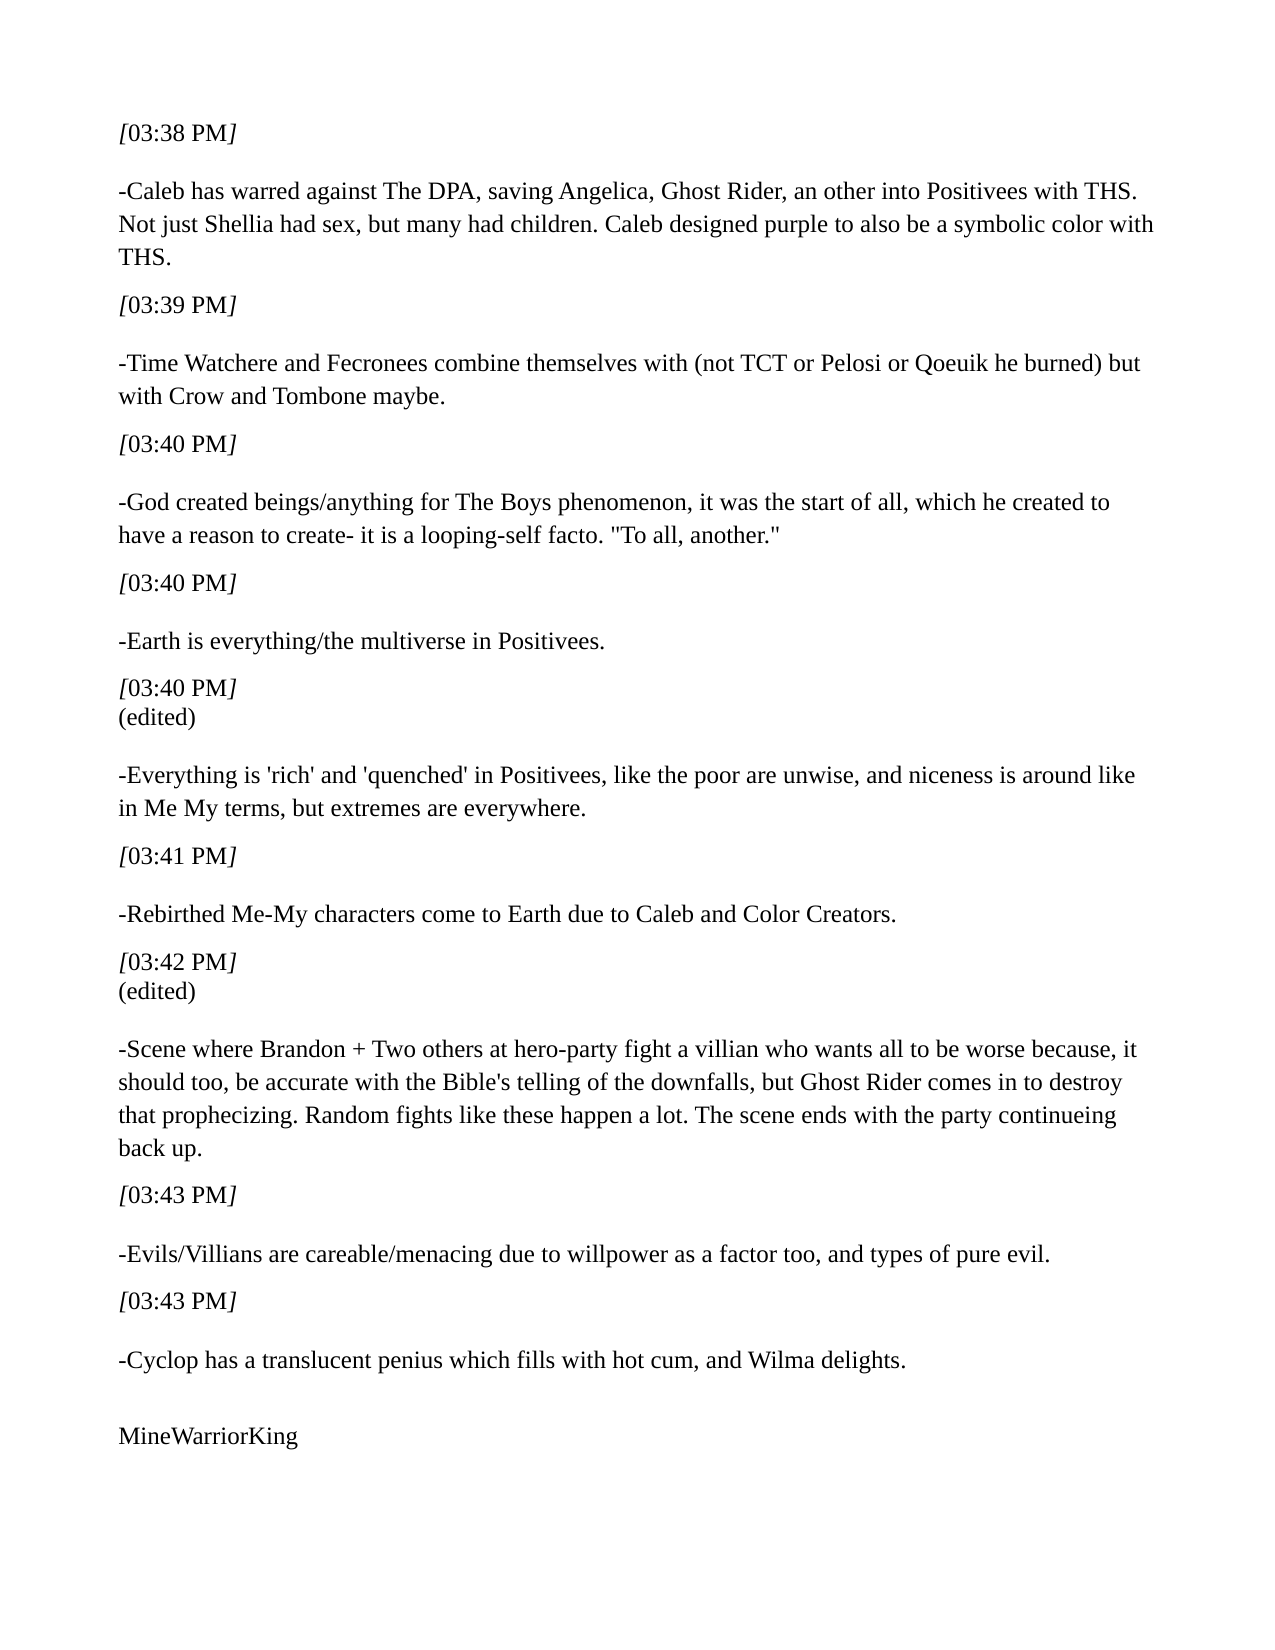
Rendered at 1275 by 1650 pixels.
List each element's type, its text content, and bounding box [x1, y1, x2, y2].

text -Scene where Brandon + Two others at hero-party fight a villian who wants all to be worse because, it should too, be accurate with the Bible's telling of the downfalls, but Ghost Rider comes in to destroy that prophecizing. Random fights like these happen a lot. The scene ends with the party continueing back up. [118, 1034, 1157, 1162]
text [03:43 PM] [118, 1286, 1157, 1315]
text -God created beings/anything for The Boys phenomenon, it was the start of all, which he created to have a reason to create- it is a looping-self facto. "To all, another." [118, 487, 1157, 549]
text (edited) [118, 702, 1157, 731]
text -Rebirthed Me-My characters come to Earth due to Caleb and Color Creators. [118, 899, 1157, 928]
text [03:42 PM] [118, 947, 1157, 976]
text -Time Watchere and Fecronees combine themselves with (not TCT or Pelosi or Qoeuik he burned) but with Crow and Tombone maybe. [118, 348, 1157, 410]
text -Cyclop has a translucent penius which fills with hot cum, and Wilma delights. [118, 1345, 1157, 1373]
text [03:41 PM] [118, 841, 1157, 870]
text -Evils/Villians are careable/menacing due to willpower as a factor too, and types of pure evil. [118, 1239, 1157, 1268]
text -Earth is everything/the multiverse in Positivees. [118, 626, 1157, 655]
text -Everything is 'rich' and 'quenched' in Positivees, like the poor are unwise, and niceness is around like in Me My terms, but extremes are everywhere. [118, 761, 1157, 822]
text [03:40 PM] [118, 429, 1157, 458]
text [03:40 PM] [118, 673, 1157, 702]
text (edited) [118, 976, 1157, 1004]
text [03:40 PM] [118, 568, 1157, 596]
text [03:38 PM] [118, 118, 1157, 147]
text [03:43 PM] [118, 1181, 1157, 1209]
text MineWarriorKing [118, 1421, 1157, 1450]
text -Caleb has warred against The DPA, saving Angelica, Ghost Rider, an other into Positivees with THS. Not just Shellia had sex, but many had children. Caleb designed purple to also be a symbolic color with THS. [118, 176, 1157, 271]
text [03:39 PM] [118, 290, 1157, 319]
